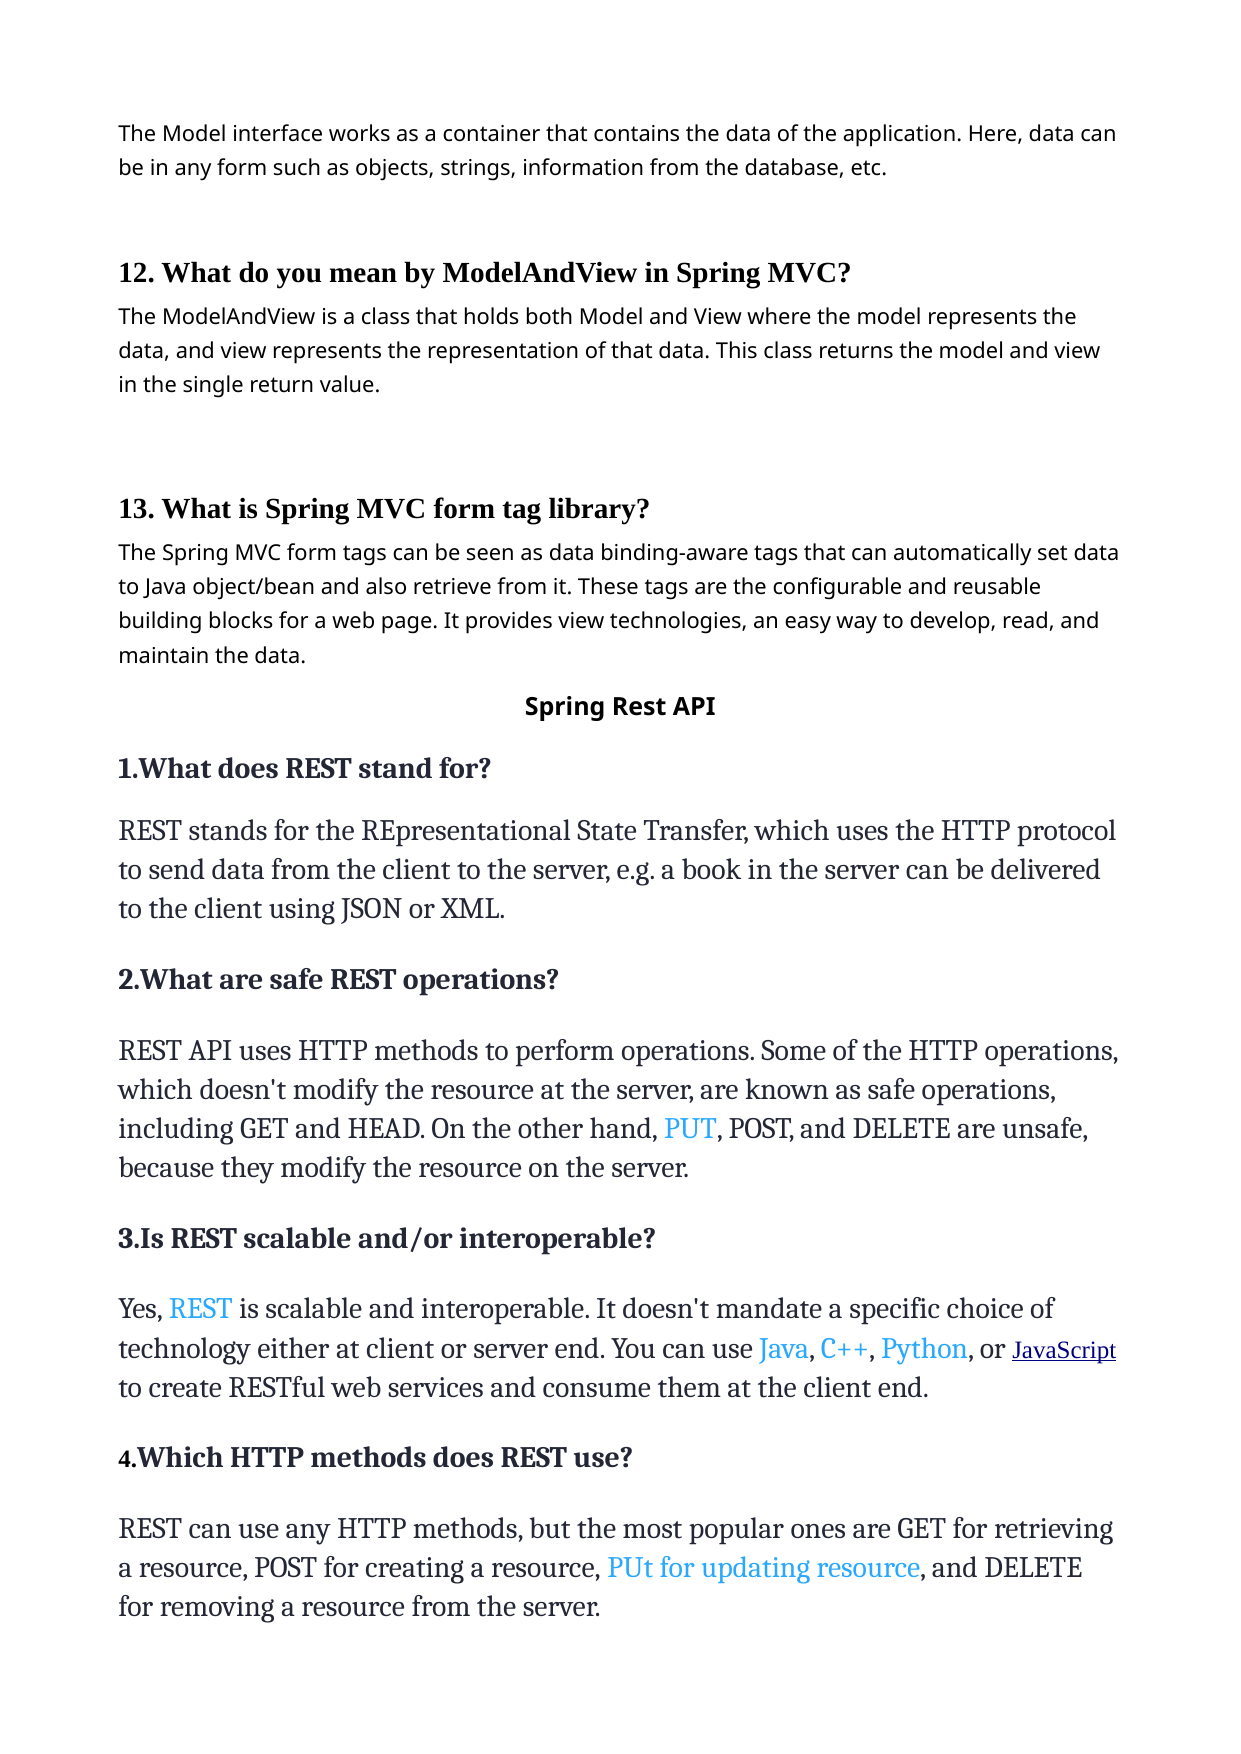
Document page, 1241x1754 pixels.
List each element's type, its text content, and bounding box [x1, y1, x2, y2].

text Yes, REST is scalable and interoperable. It doesn't mandate a specific choice of technology either at client or server end. You can use Java, C++, Python, or JavaScript to create RESTful web services and consume them at the client end. [118, 1292, 1122, 1405]
text REST can use any HTTP methods, but the most popular ones are GET for retrieving a resource, POST for creating a resource, PUt for updating resource, and DELETE for removing a resource from the server. [118, 1512, 1122, 1624]
text REST stands for the REpresentational State Transfer, which uses the HTTP protocol to send data from the client to the server, e.g. a book in the server can be delivered to the client using JSON or XML. [118, 813, 1122, 926]
subtitle 12. What do you mean by ModelAndView in Spring MVC? [118, 255, 1122, 288]
subtitle 13. What is Spring MVC form tag library? [118, 491, 1122, 524]
text The Model interface works as a container that contains the data of the application. Here, data can be in any form such as objects, strings, information from the database, etc. [118, 118, 1122, 182]
text 1.What does REST stand for? [118, 752, 1122, 786]
text 4.Which HTTP methods does REST use? [118, 1441, 1122, 1475]
text 3.Is REST scalable and/or interoperable? [118, 1221, 1122, 1256]
text REST API uses HTTP methods to perform operations. Some of the HTTP operations, which doesn't modify the resource at the server, are known as safe operations, including GET and HEAD. On the other hand, PUT, POST, and DELETE are unsafe, because they modify the resource on the server. [118, 1033, 1122, 1185]
text 2.What are safe REST operations? [118, 963, 1122, 997]
text The ModelAndView is a class that holds both Model and View where the model represents the data, and view represents the representation of that data. This class returns the model and view in the single return value. [118, 301, 1122, 399]
text The Spring MVC form tags can be seen as data binding-aware tags that can automatically set data to Java object/bean and also retrieve from it. These tags are the configurable and reusable building blocks for a web page. It provides view technologies, an easy way to develop, read, and maintain the data. [118, 537, 1122, 669]
text Spring Rest API [118, 688, 1122, 722]
